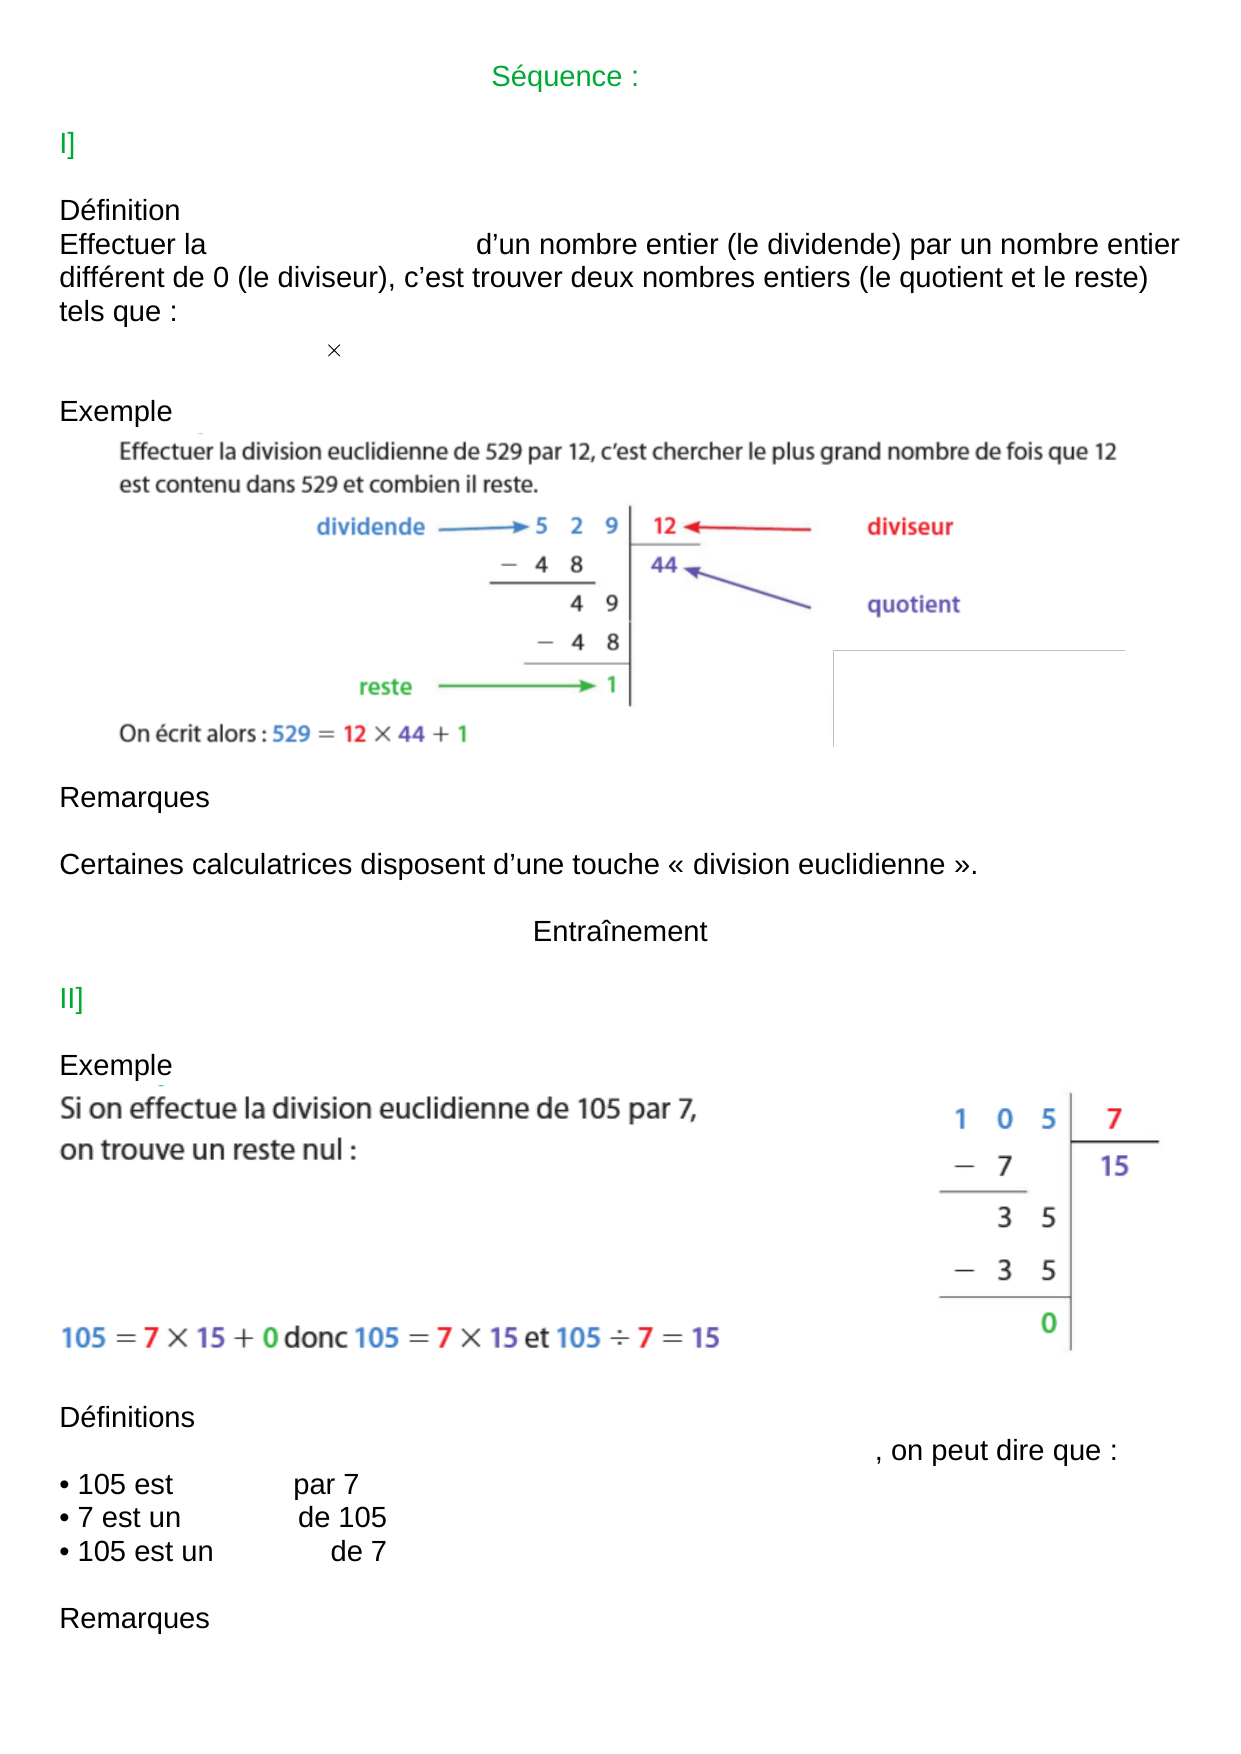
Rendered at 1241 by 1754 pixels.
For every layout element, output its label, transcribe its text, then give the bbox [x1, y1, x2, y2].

text Entraînement [59, 914, 1181, 948]
text Remarques [59, 1601, 1181, 1634]
text Exemple [59, 1048, 1181, 1082]
picture [115, 433, 1125, 747]
picture [50, 1085, 1173, 1367]
text • 105 est divisible par 7 [59, 1467, 1181, 1500]
text Certaines calculatrices disposent d’une touche « division euclidienne ». [59, 847, 1181, 881]
text dividende = diviseur quotient + reste avec reste < diviseur [59, 327, 1181, 361]
text Comme la division euclidienne de 105 par 7 donne un reste nul, on peut dire que : [59, 1433, 1181, 1467]
text Remarques [59, 780, 1181, 813]
text Effectuer la division euclidienne d’un nombre entier (le dividende) par un nombre entier différent de 0 (le diviseur), c’est trouver deux nombres entiers (le quotient et le reste) tels que : [59, 227, 1181, 327]
text Séquence : Division [59, 59, 1181, 93]
text Définition [59, 193, 1181, 227]
text On ne peut jamais diviser par 0. [59, 813, 1181, 847]
text • 7 est un diviseur de 105 [59, 1500, 1181, 1534]
text II] Déterminer des multiples et des diviseurs [59, 981, 1181, 1015]
text • 105 est un multiple de 7 [59, 1534, 1181, 1567]
text Définitions [59, 1400, 1181, 1433]
text I] Effectuer et utiliser une division euclidienne [59, 126, 1181, 160]
text Exemple [59, 394, 1181, 428]
